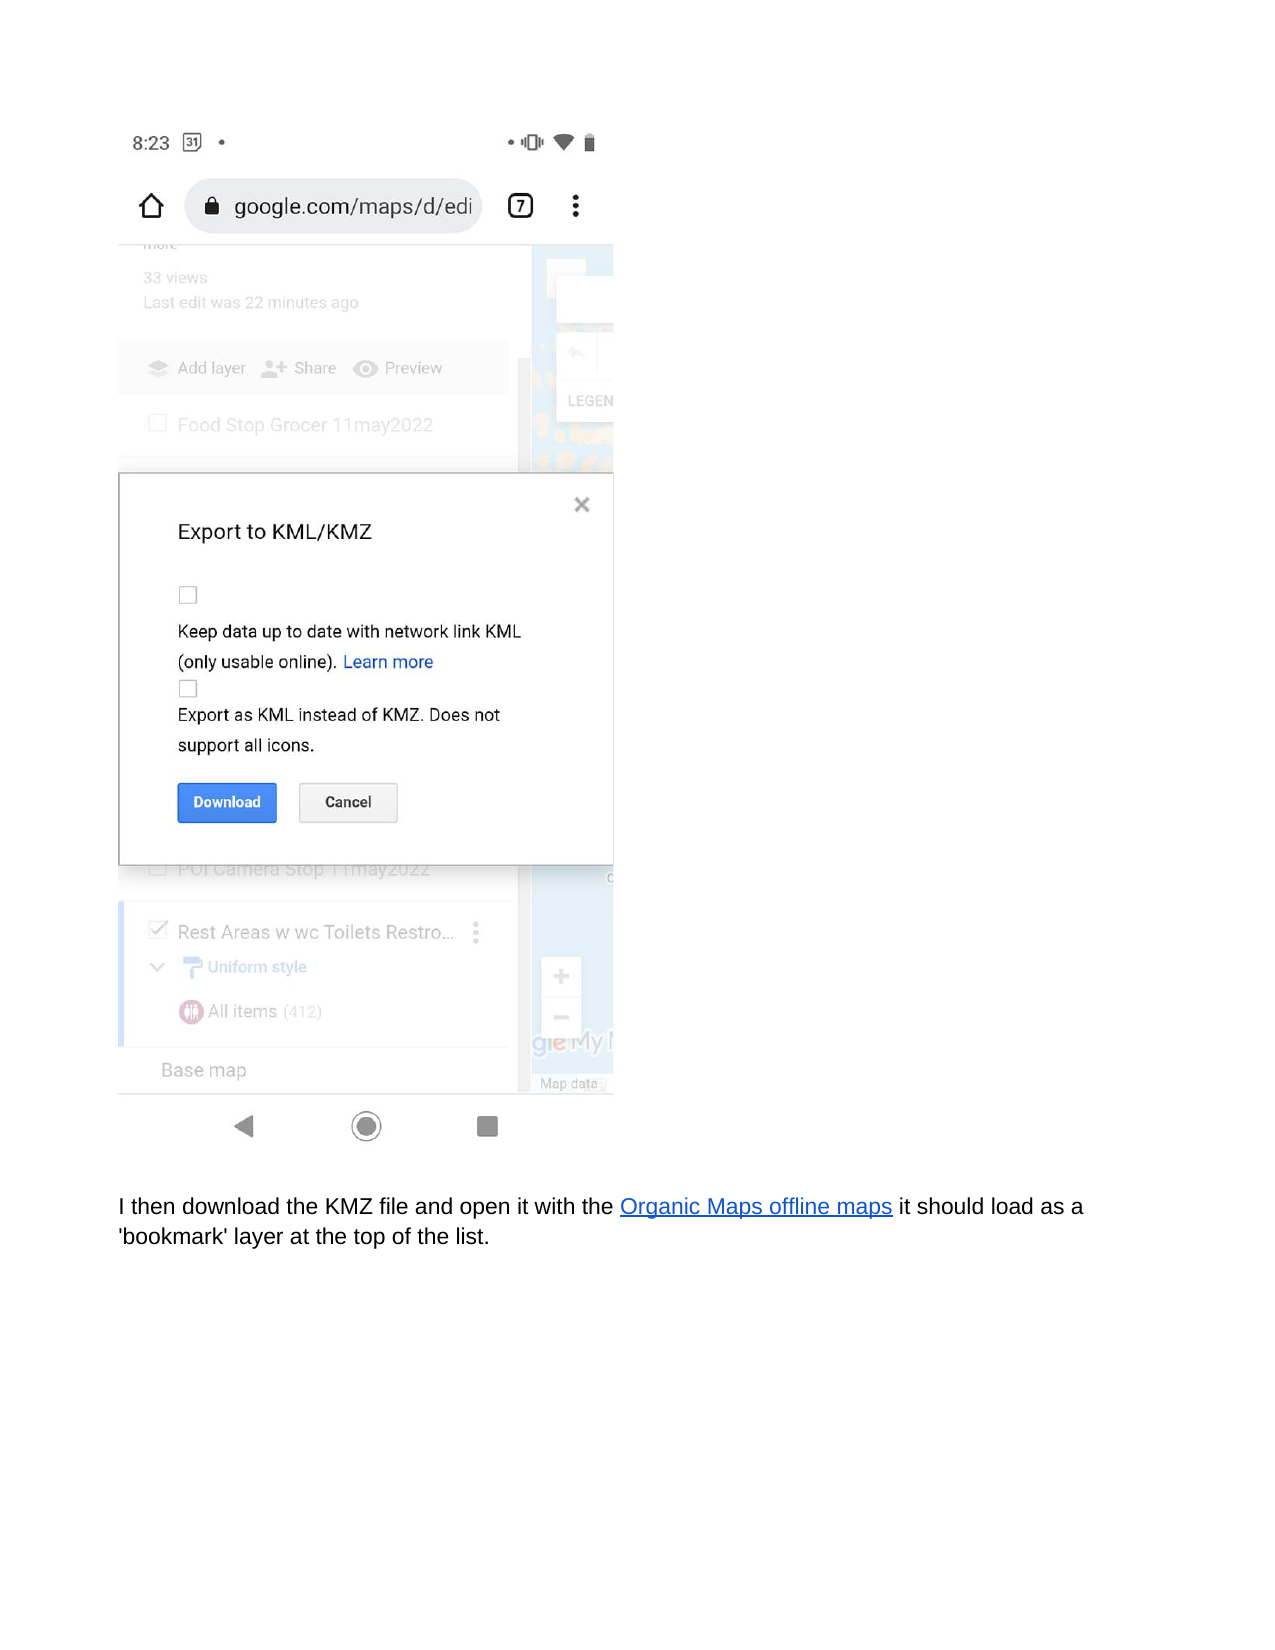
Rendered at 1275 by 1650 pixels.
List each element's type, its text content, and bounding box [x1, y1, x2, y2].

text and SaveAs a filename with the current date, as this is one-time an extract of the document (as this document is constantly changing) and save it as a 'GPX file' in a folder that is appropriate. Next, i open up the Google Maps map with the old data of the Toilets list, as this one is better (more points listed) and make a new layer, and click on 'import' (it will open GPX files) I change the layer name to remove the .gpx as it's confusing and change it to Uniform Style and set the icon to the same as the old layer, and then delete the old layer. Then over on the smartphone, I open up the Google map with Google Chrome mobile browser (it probably would work with other browsers) I then export the data from that layer as KMZ (from clicking on the 3 dots for options) I then download the KMZ file and open it with the Organic Maps offline maps it should load as a 'bookmark' layer at the top of the list. You can see that the points are all red [118, 118, 1157, 1249]
picture [118, 118, 614, 1159]
